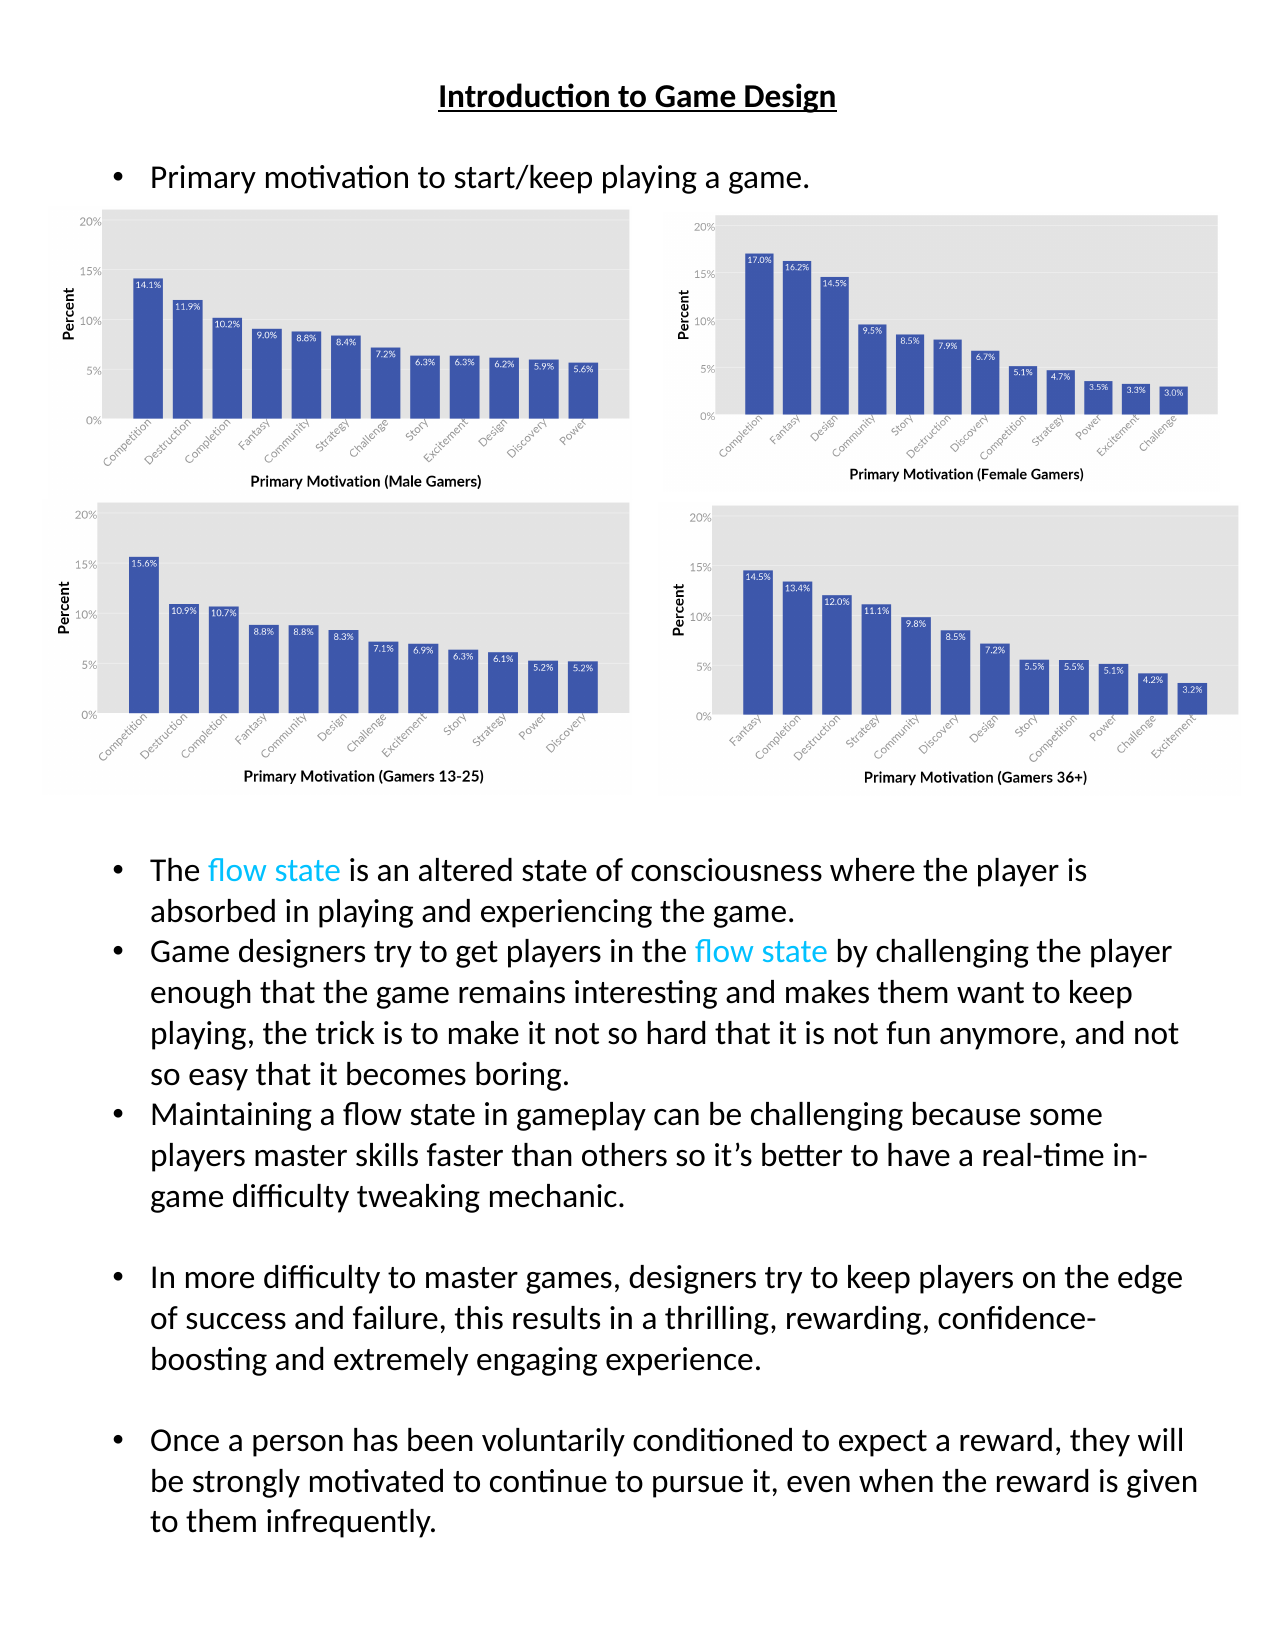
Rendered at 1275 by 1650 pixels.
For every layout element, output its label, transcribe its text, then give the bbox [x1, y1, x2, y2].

list Primary motivation to start/keep playing a game. [112, 156, 1200, 197]
list Once a person has been voluntarily conditioned to expect a reward, they will be strongly motivated to continue to pursue it, even when the reward is given to them infrequently. [112, 1419, 1200, 1541]
text Introduction to Game Design [75, 75, 1200, 116]
picture [42, 206, 633, 795]
picture [657, 502, 1242, 796]
list In more difficulty to master games, designers try to keep players on the edge of success and failure, this results in a thrilling, rewarding, confidence-boosting and extremely engaging experience. [112, 1256, 1200, 1378]
list Game designers try to get players in the flow state by challenging the player enough that the game remains interesting and makes them want to keep playing, the trick is to make it not so hard that it is not fun anymore, and not so easy that it becomes boring. [112, 930, 1200, 1093]
list The flow state is an altered state of consciousness where the player is absorbed in playing and experiencing the game. [112, 849, 1200, 930]
picture [663, 212, 1221, 492]
list Maintaining a flow state in gameplay can be challenging because some players master skills faster than others so it’s better to have a real-time in-game difficulty tweaking mechanic. [112, 1093, 1200, 1215]
